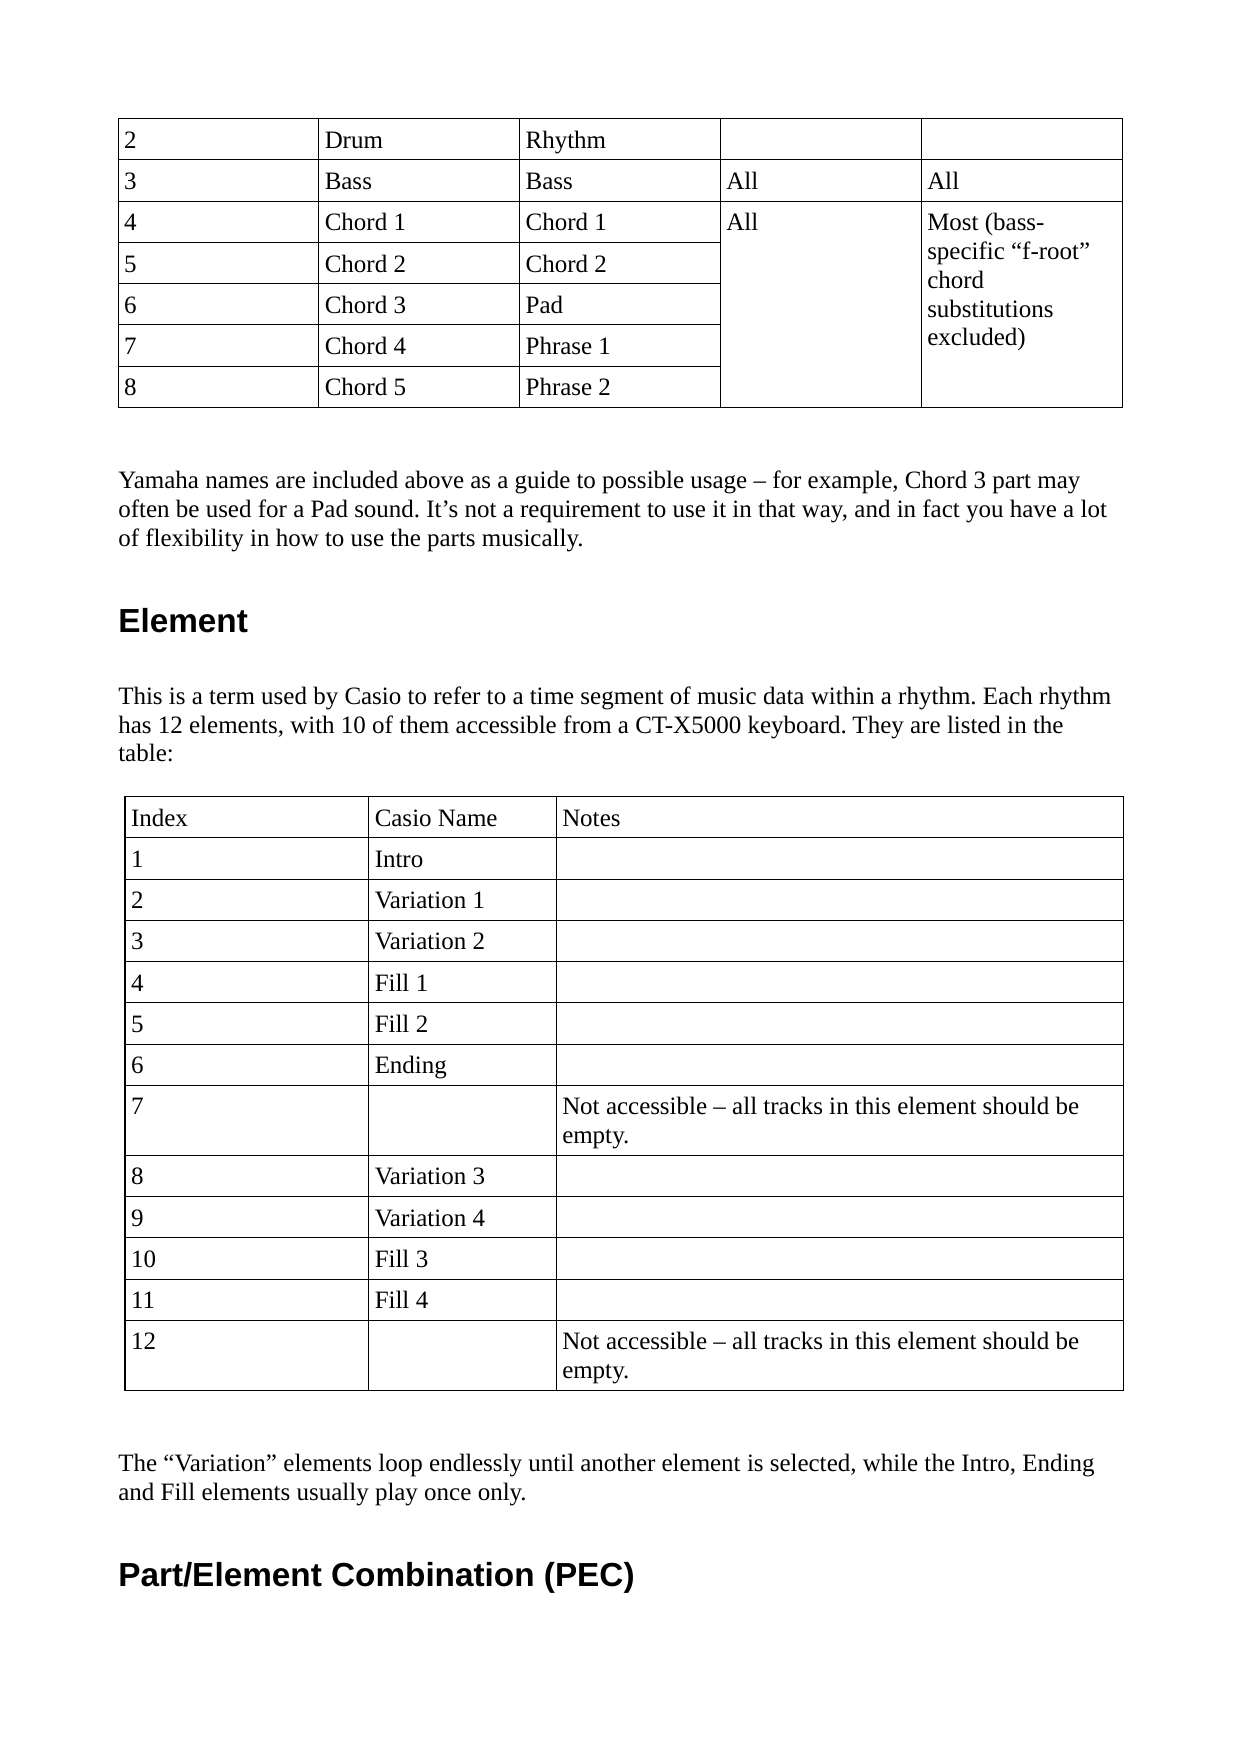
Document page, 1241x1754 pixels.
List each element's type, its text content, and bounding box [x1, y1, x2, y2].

table_cell [557, 1238, 1123, 1278]
text This is a term used by Casio to refer to a time segment of music data within a rhythm. Each rhythm has 12 elements, with 10 of them accessible from a CT-X5000 keyboard. They are listed in the table: [118, 681, 1122, 767]
table_cell 11 [126, 1280, 368, 1320]
table_cell Bass [319, 160, 519, 201]
table_cell 5 [119, 243, 318, 283]
table_cell Ending [369, 1045, 556, 1085]
table_cell Pad [520, 284, 720, 324]
table_cell [557, 1280, 1123, 1320]
table_cell 2 [126, 880, 368, 920]
table_cell Variation 1 [369, 880, 556, 920]
table_cell [557, 1197, 1123, 1237]
table_cell 4 [119, 202, 318, 242]
table_cell Chord 3 [319, 284, 519, 324]
table_cell Intro [369, 838, 556, 878]
table_cell 7 [126, 1086, 368, 1155]
table_cell 10 [126, 1238, 368, 1278]
table_cell 3 [126, 921, 368, 961]
table_cell 2 [119, 119, 318, 159]
table_cell Bass [520, 160, 720, 201]
table_cell 12 [126, 1321, 368, 1390]
table_cell [721, 119, 921, 159]
table_cell [369, 1321, 556, 1390]
table_cell [557, 1045, 1123, 1085]
table_cell Phrase 2 [520, 367, 720, 407]
table_cell Not accessible – all tracks in this element should be empty. [557, 1321, 1123, 1390]
table_cell 7 [119, 325, 318, 366]
table_cell Rhythm [520, 119, 720, 159]
table_cell Phrase 1 [520, 325, 720, 366]
table_cell [557, 1156, 1123, 1196]
subtitle Element [118, 601, 1122, 640]
table_cell [557, 880, 1123, 920]
table_cell 6 [119, 284, 318, 324]
table_header Index [126, 797, 368, 837]
table_cell Fill 3 [369, 1238, 556, 1278]
table_cell [557, 962, 1123, 1002]
table_cell Most (bass-specific “f-root” chord substitutions excluded) [922, 202, 1122, 407]
table_cell [557, 921, 1123, 961]
table_cell [557, 1003, 1123, 1043]
table_cell 5 [126, 1003, 368, 1043]
table_cell Chord 2 [319, 243, 519, 283]
table_cell 3 [119, 160, 318, 201]
table_cell [557, 838, 1123, 878]
table_cell Variation 2 [369, 921, 556, 961]
table_cell Variation 4 [369, 1197, 556, 1237]
table_cell Chord 5 [319, 367, 519, 407]
table_cell Fill 2 [369, 1003, 556, 1043]
table_cell Not accessible – all tracks in this element should be empty. [557, 1086, 1123, 1155]
table_cell Fill 1 [369, 962, 556, 1002]
table_header Notes [557, 797, 1123, 837]
table_cell 9 [126, 1197, 368, 1237]
table_cell All [721, 202, 921, 407]
table_cell 8 [126, 1156, 368, 1196]
table_cell [369, 1086, 556, 1155]
table_header Casio Name [369, 797, 556, 837]
text Yamaha names are included above as a guide to possible usage – for example, Chord 3 part may often be used for a Pad sound. It’s not a requirement to use it in that way, and in fact you have a lot of flexibility in how to use the parts musically. [118, 465, 1122, 552]
table_cell All [721, 160, 921, 201]
table_cell [922, 119, 1122, 159]
table_cell Chord 4 [319, 325, 519, 366]
subtitle Part/Element Combination (PEC) [118, 1555, 1122, 1594]
table_cell All [922, 160, 1122, 201]
text The “Variation” elements loop endlessly until another element is selected, while the Intro, Ending and Fill elements usually play once only. [118, 1448, 1122, 1506]
table_cell Chord 1 [520, 202, 720, 242]
table_cell Fill 4 [369, 1280, 556, 1320]
table_cell Variation 3 [369, 1156, 556, 1196]
table_cell 4 [126, 962, 368, 1002]
table_cell 1 [126, 838, 368, 878]
table_cell 8 [119, 367, 318, 407]
table_cell Chord 2 [520, 243, 720, 283]
table_cell Drum [319, 119, 519, 159]
table_cell 6 [126, 1045, 368, 1085]
table_cell Chord 1 [319, 202, 519, 242]
